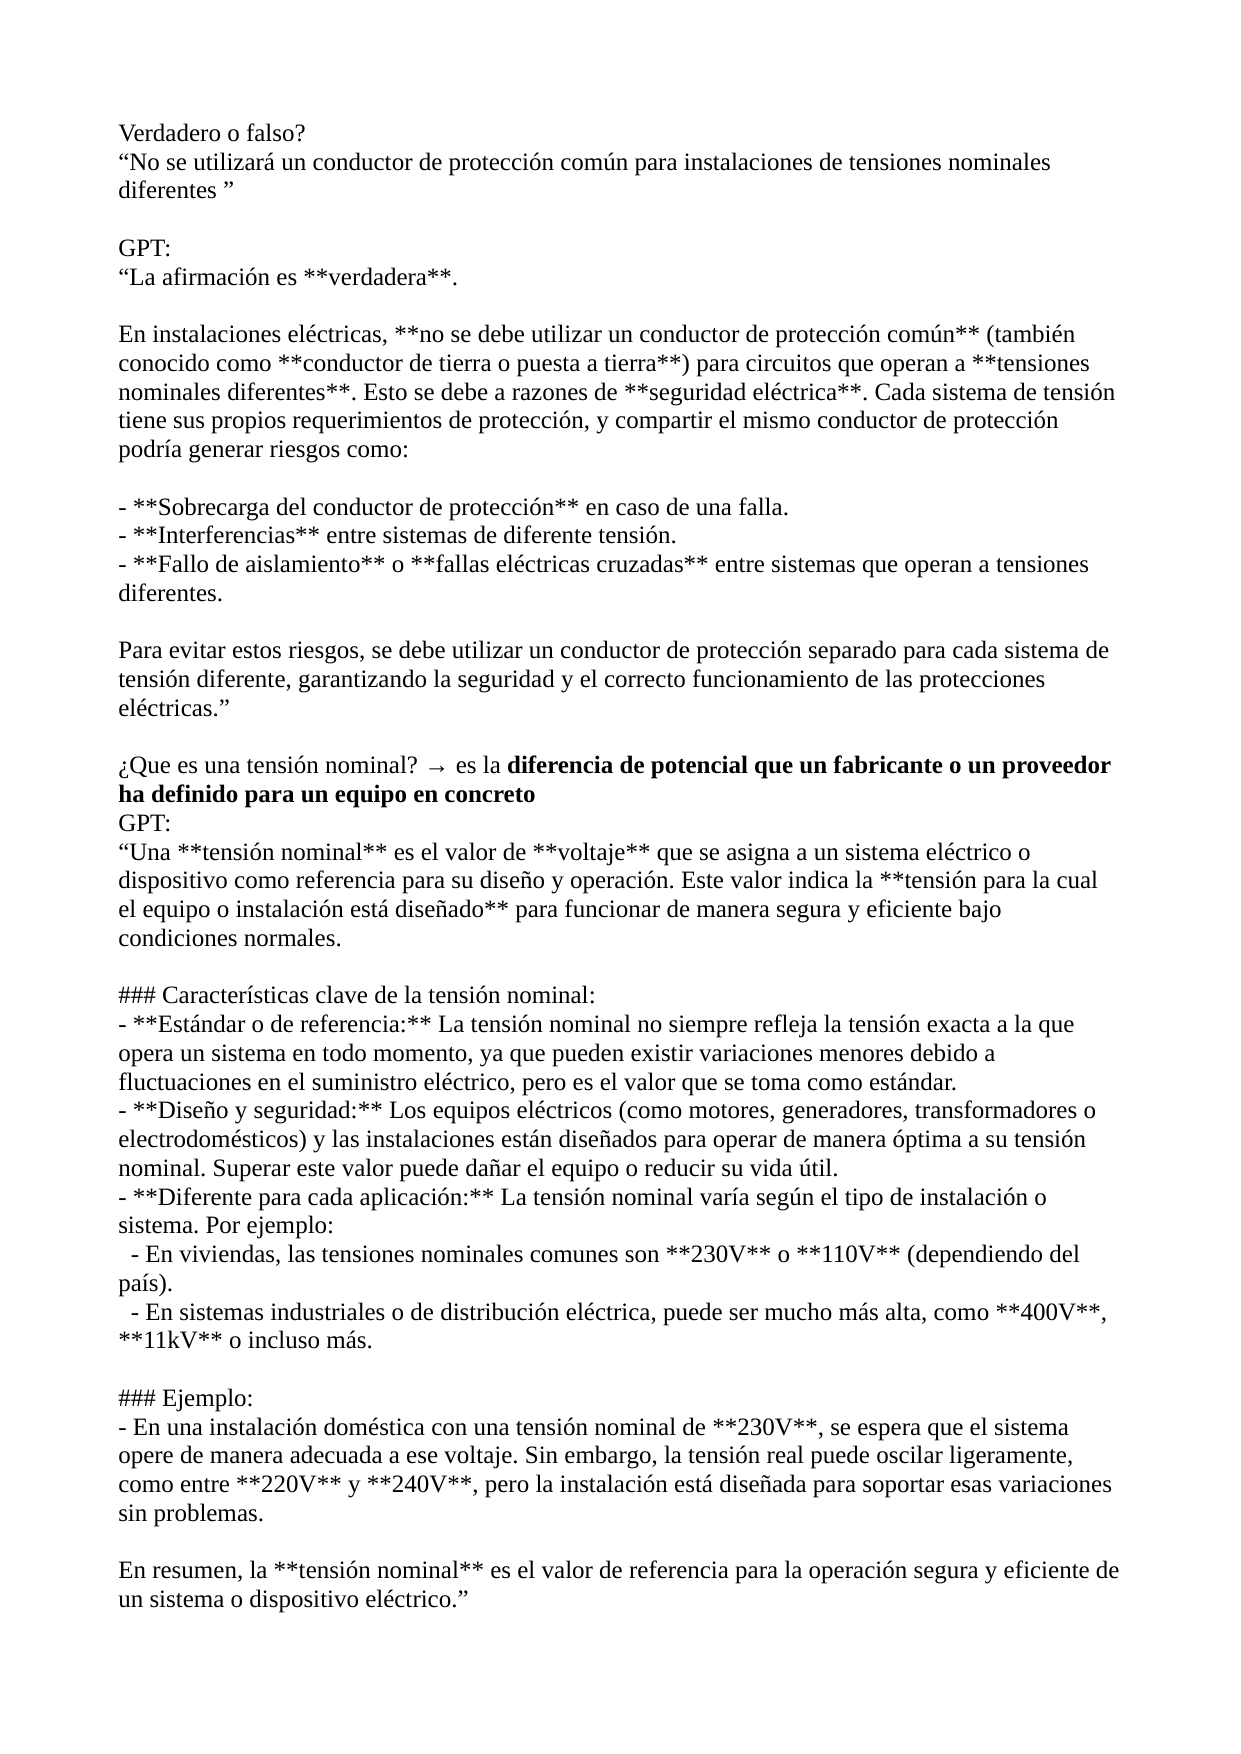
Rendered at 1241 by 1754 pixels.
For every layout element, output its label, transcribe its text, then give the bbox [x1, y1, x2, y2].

text “La afirmación es **verdadera**. En instalaciones eléctricas, **no se debe utilizar un conductor de protección común** (también conocido como **conductor de tierra o puesta a tierra**) para circuitos que operan a **tensiones nominales diferentes**. Esto se debe a razones de **seguridad eléctrica**. Cada sistema de tensión tiene sus propios requerimientos de protección, y compartir el mismo conductor de protección podría generar riesgos como: - **Sobrecarga del conductor de protección** en caso de una falla. - **Interferencias** entre sistemas de diferente tensión. - **Fallo de aislamiento** o **fallas eléctricas cruzadas** entre sistemas que operan a tensiones diferentes. Para evitar estos riesgos, se debe utilizar un conductor de protección separado para cada sistema de tensión diferente, garantizando la seguridad y el correcto funcionamiento de las protecciones eléctricas.” [118, 262, 1122, 722]
text GPT: [118, 808, 1122, 837]
text GPT: [118, 233, 1122, 262]
text “No se utilizará un conductor de protección común para instalaciones de tensiones nominales diferentes ” [118, 147, 1122, 204]
text “Una **tensión nominal** es el valor de **voltaje** que se asigna a un sistema eléctrico o dispositivo como referencia para su diseño y operación. Este valor indica la **tensión para la cual el equipo o instalación está diseñado** para funcionar de manera segura y eficiente bajo condiciones normales. ### Características clave de la tensión nominal: - **Estándar o de referencia:** La tensión nominal no siempre refleja la tensión exacta a la que opera un sistema en todo momento, ya que pueden existir variaciones menores debido a fluctuaciones en el suministro eléctrico, pero es el valor que se toma como estándar. - **Diseño y seguridad:** Los equipos eléctricos (como motores, generadores, transformadores o electrodomésticos) y las instalaciones están diseñados para operar de manera óptima a su tensión nominal. Superar este valor puede dañar el equipo o reducir su vida útil. - **Diferente para cada aplicación:** La tensión nominal varía según el tipo de instalación o sistema. Por ejemplo: - En viviendas, las tensiones nominales comunes son **230V** o **110V** (dependiendo del país). - En sistemas industriales o de distribución eléctrica, puede ser mucho más alta, como **400V**, **11kV** o incluso más. ### Ejemplo: - En una instalación doméstica con una tensión nominal de **230V**, se espera que el sistema opere de manera adecuada a ese voltaje. Sin embargo, la tensión real puede oscilar ligeramente, como entre **220V** y **240V**, pero la instalación está diseñada para soportar esas variaciones sin problemas. En resumen, la **tensión nominal** es el valor de referencia para la operación segura y eficiente de un sistema o dispositivo eléctrico.” [118, 837, 1122, 1613]
text Verdadero o falso? [118, 118, 1122, 147]
text ¿Que es una tensión nominal? → es la diferencia de potencial que un fabricante o un proveedor ha definido para un equipo en concreto [118, 751, 1122, 808]
